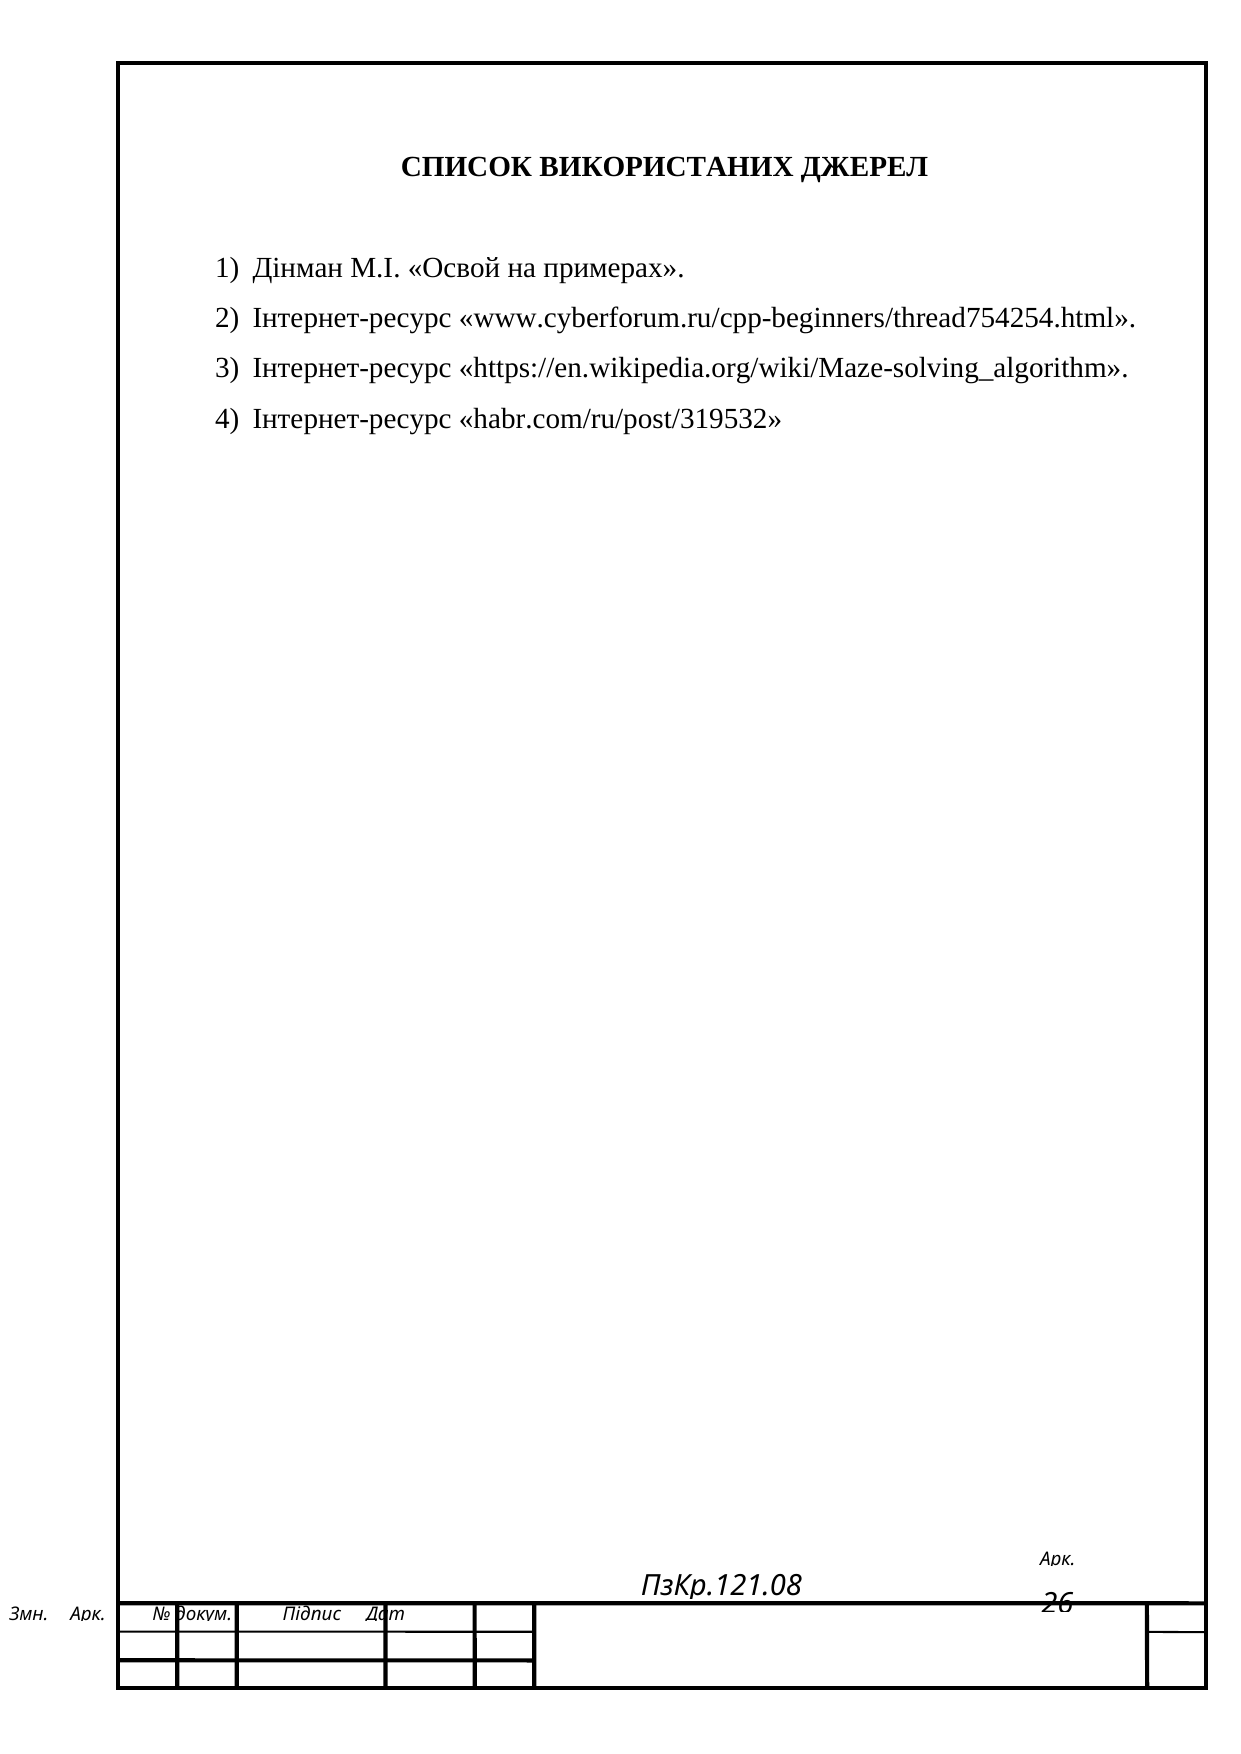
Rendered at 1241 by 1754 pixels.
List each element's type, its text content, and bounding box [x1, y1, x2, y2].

list Інтернет-ресурс «habr.com/ru/post/319532» [215, 401, 1152, 434]
list Інтернет-ресурс «www.cyberforum.ru/cpp-beginners/thread754254.html». [215, 300, 1152, 334]
subtitle СПИСОК ВИКОРИСТАНИХ ДЖЕРЕЛ [177, 149, 1152, 183]
list Дінман М.І. «Освой на примерах». [215, 250, 1152, 283]
list Інтернет-ресурс «https://en.wikipedia.org/wiki/Maze-solving_algorithm». [215, 351, 1152, 384]
